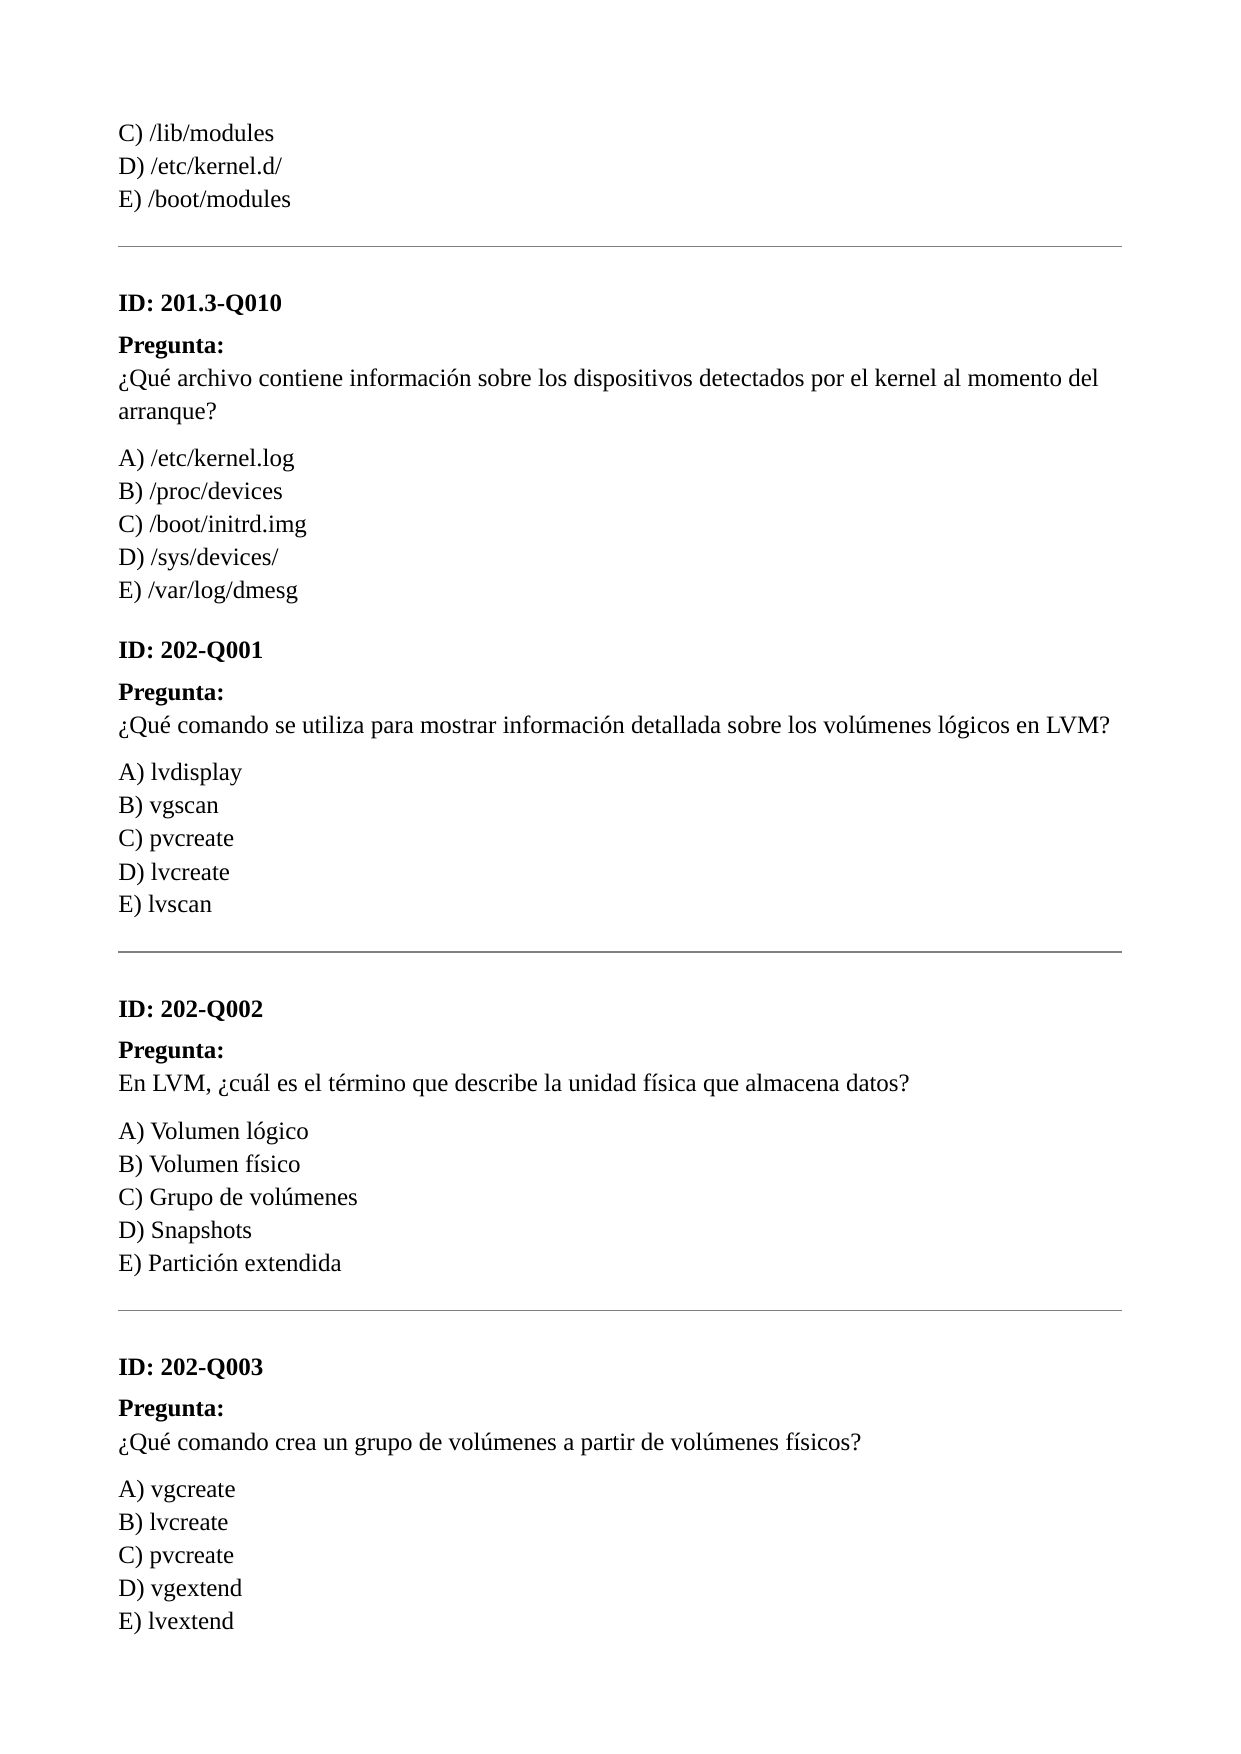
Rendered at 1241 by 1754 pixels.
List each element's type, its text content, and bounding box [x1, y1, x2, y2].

text A) Volumen lógico B) Volumen físico C) Grupo de volúmenes D) Snapshots E) Partición extendida [118, 1116, 1122, 1277]
text Pregunta: En LVM, ¿cuál es el término que describe la unidad física que almacena datos? [118, 1035, 1122, 1097]
text A) vgcreate B) lvcreate C) pvcreate D) vgextend E) lvextend [118, 1474, 1122, 1635]
text A) lvdisplay B) vgscan C) pvcreate D) lvcreate E) lvscan [118, 757, 1122, 918]
subtitle ID: 202-Q001 [118, 636, 1122, 664]
text A) /etc/kernel.log B) /proc/devices C) /boot/initrd.img D) /sys/devices/ E) /var/log/dmesg [118, 443, 1122, 604]
subtitle ID: 202-Q002 [118, 994, 1122, 1023]
text Pregunta: ¿Qué comando crea un grupo de volúmenes a partir de volúmenes físicos? [118, 1393, 1122, 1455]
subtitle ID: 202-Q003 [118, 1352, 1122, 1381]
text C) /lib/modules D) /etc/kernel.d/ E) /boot/modules [118, 118, 1122, 213]
text Pregunta: ¿Qué comando se utiliza para mostrar información detallada sobre los volúmenes lógicos en LVM? [118, 677, 1122, 739]
subtitle ID: 201.3-Q010 [118, 288, 1122, 317]
text Pregunta: ¿Qué archivo contiene información sobre los dispositivos detectados por el kernel al momento del arranque? [118, 330, 1122, 424]
